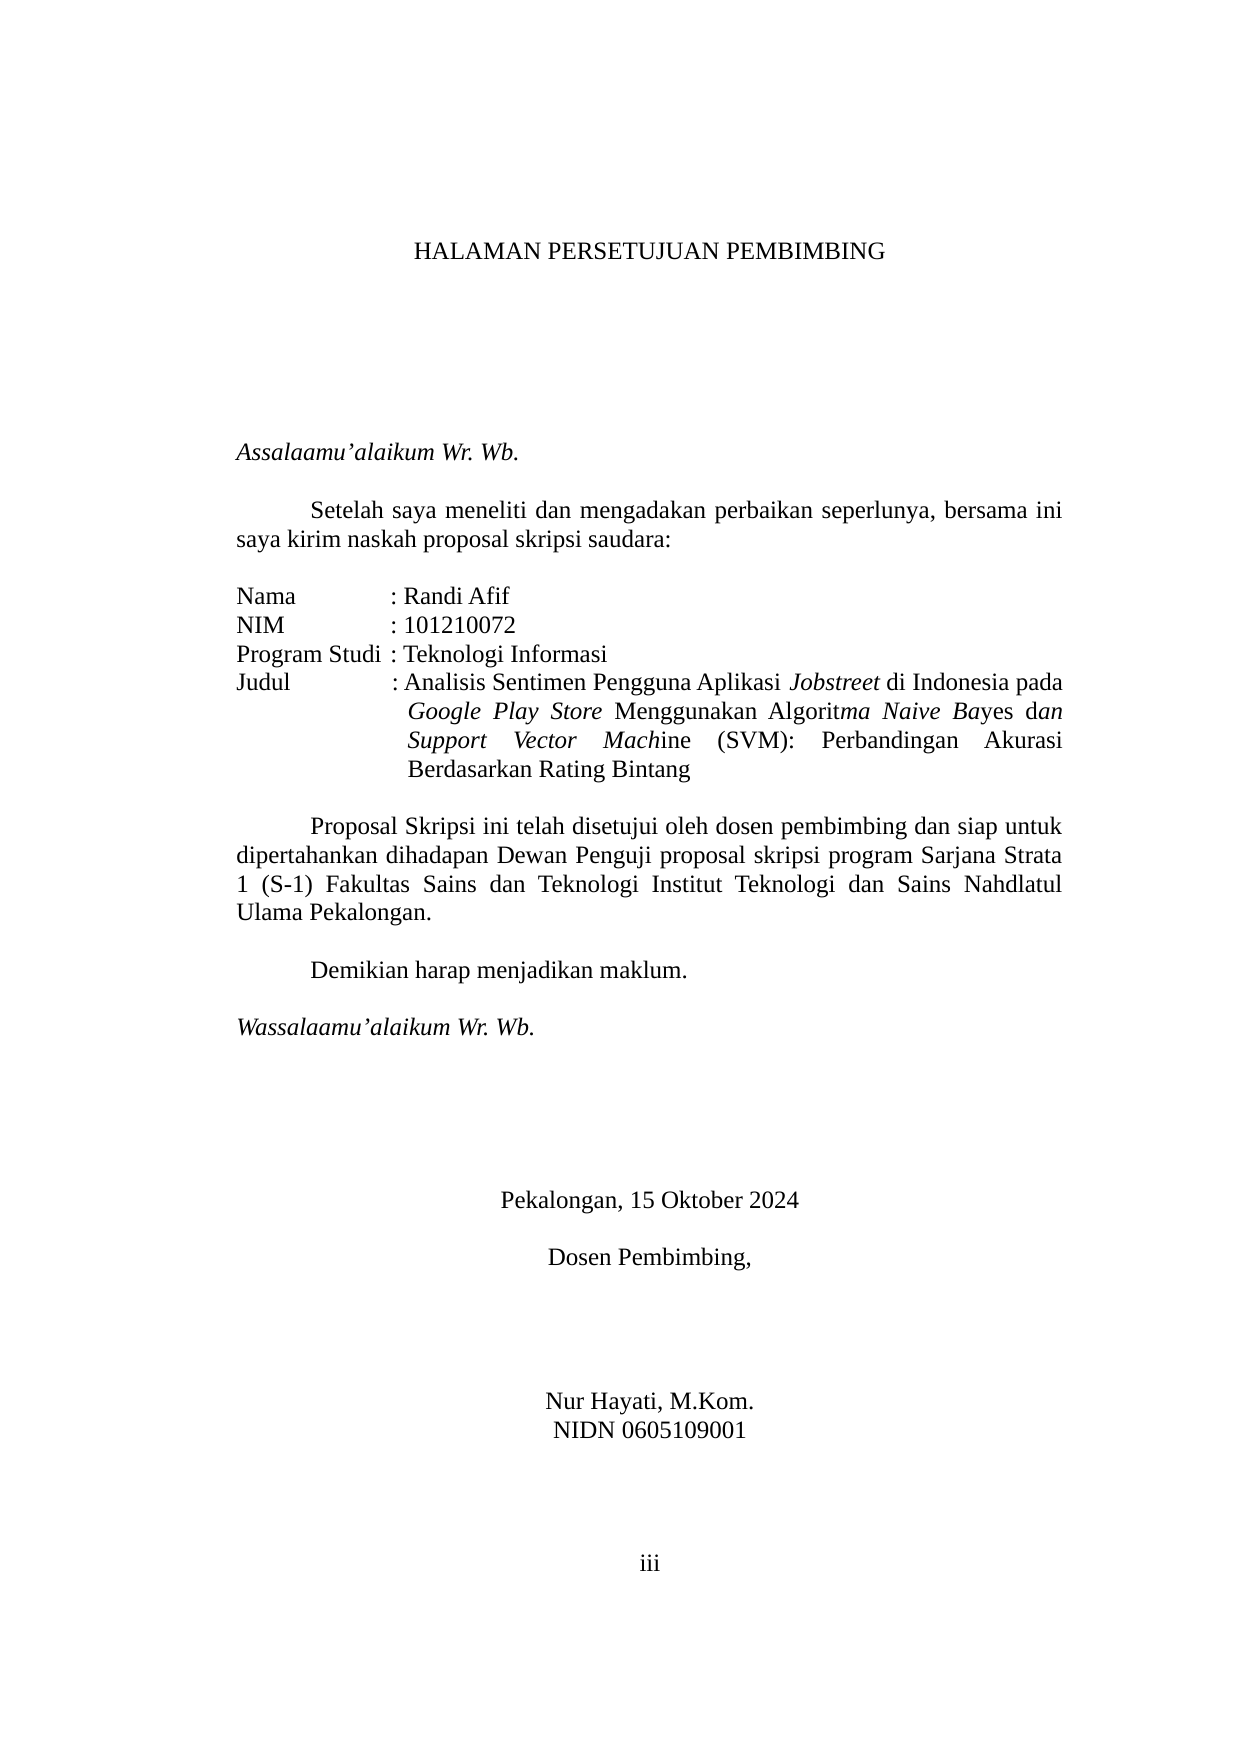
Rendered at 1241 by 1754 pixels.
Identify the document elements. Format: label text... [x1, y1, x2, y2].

text Assalaamu’alaikum Wr. Wb. [236, 437, 1063, 466]
text HALAMAN PERSETUJUAN PEMBIMBING [236, 236, 1063, 265]
text Wassalaamu’alaikum Wr. Wb. [236, 1012, 1063, 1041]
text Nur Hayati, M.Kom. [236, 1386, 1063, 1415]
text Judul : Analisis Sentimen Pengguna Aplikasi Jobstreet di Indonesia pada Google Play Store Menggunakan Algoritma Naive Bayes dan Support Vector Machine (SVM): Perbandingan Akurasi Berdasarkan Rating Bintang [236, 667, 1063, 782]
text Dosen Pembimbing, [236, 1242, 1063, 1271]
text NIDN 0605109001 [236, 1415, 1063, 1444]
text Demikian harap menjadikan maklum. [236, 955, 1063, 984]
text Nama : Randi Afif [236, 581, 1063, 610]
text Program Studi : Teknologi Informasi [236, 639, 1063, 667]
text NIM : 101210072 [236, 610, 1063, 639]
text Proposal Skripsi ini telah disetujui oleh dosen pembimbing dan siap untuk dipertahankan dihadapan Dewan Penguji proposal skripsi program Sarjana Strata 1 (S-1) Fakultas Sains dan Teknologi Institut Teknologi dan Sains Nahdlatul Ulama Pekalongan. [236, 811, 1063, 926]
text Setelah saya meneliti dan mengadakan perbaikan seperlunya, bersama ini saya kirim naskah proposal skripsi saudara: [236, 495, 1063, 552]
text Pekalongan, 15 Oktober 2024 [236, 1185, 1063, 1214]
